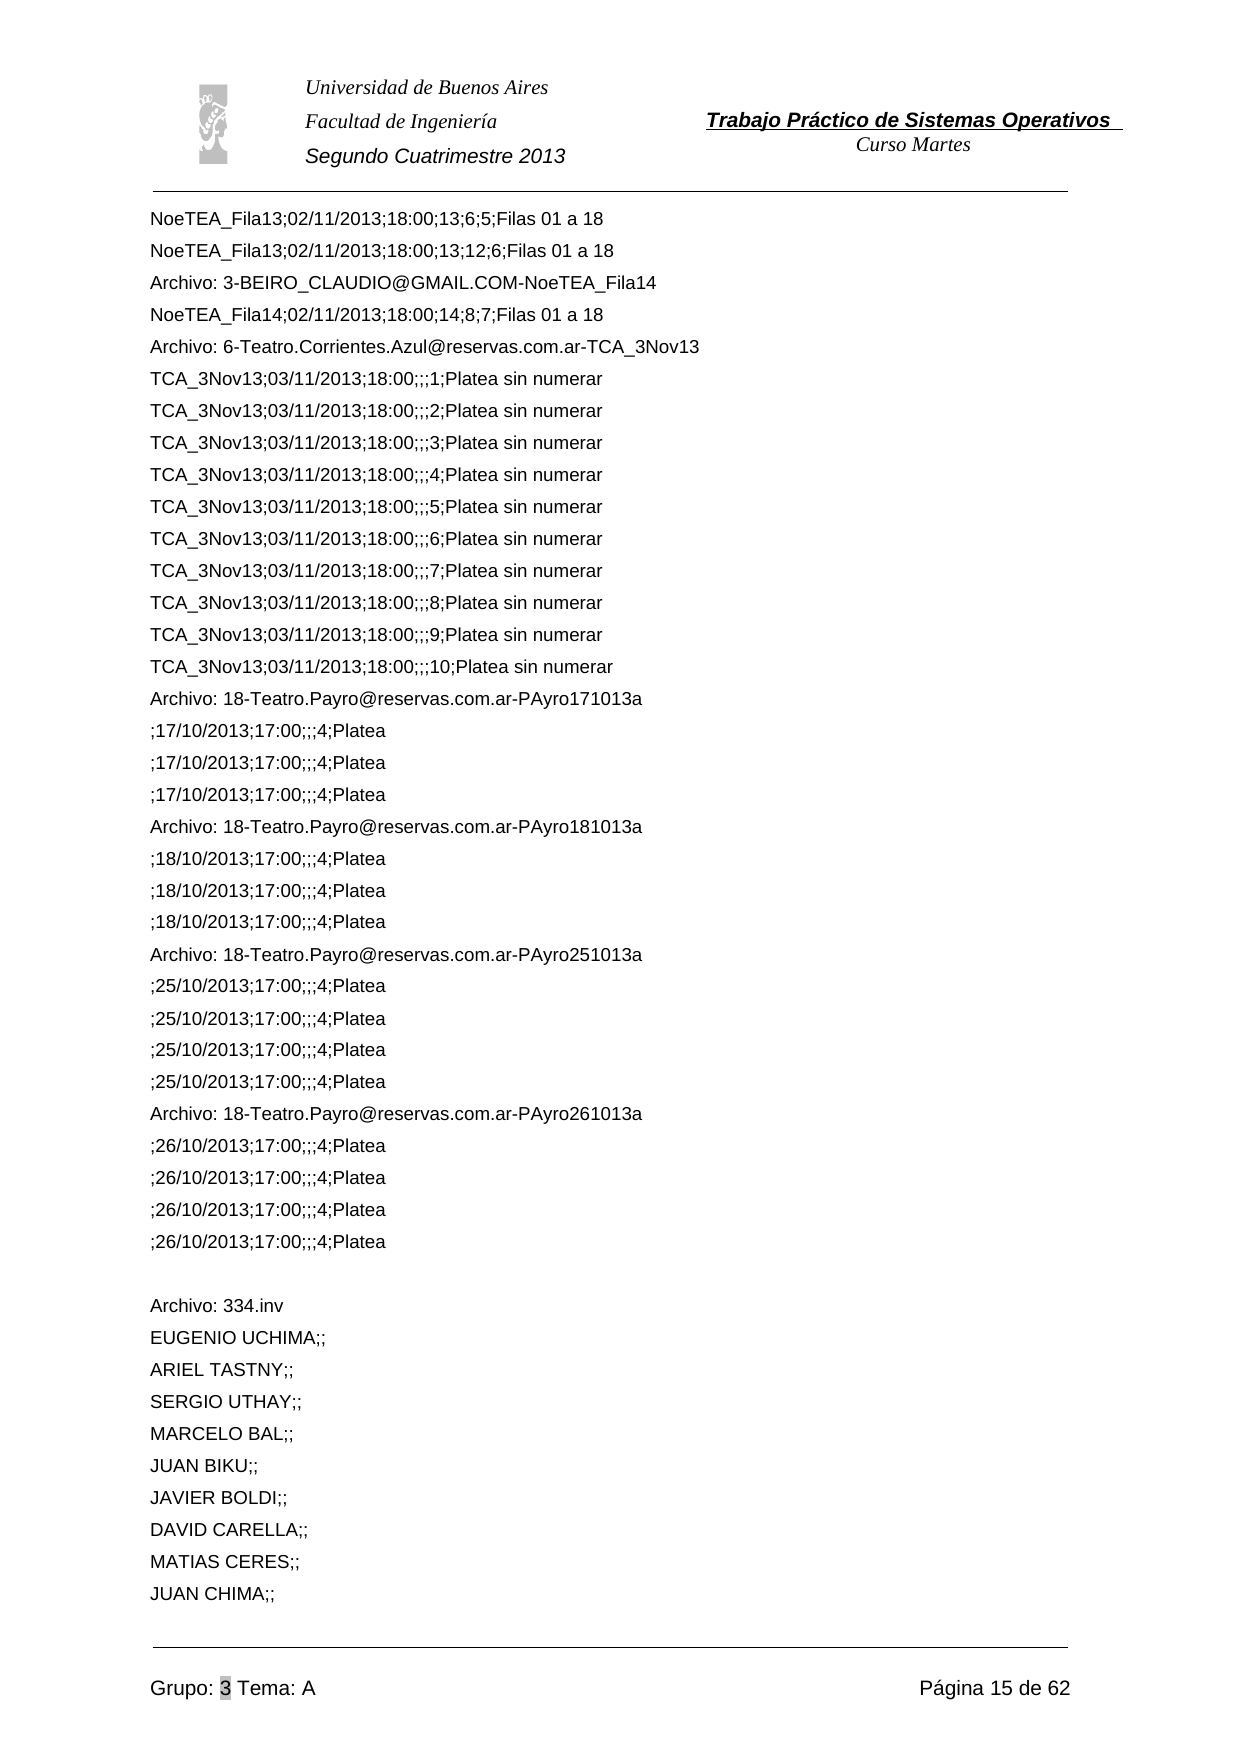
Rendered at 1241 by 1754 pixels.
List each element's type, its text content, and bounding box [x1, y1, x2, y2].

text JUAN BIKU;; [150, 1455, 1090, 1477]
text Archivo: 18-Teatro.Payro@reservas.com.ar-PAyro181013a [150, 815, 1090, 837]
text ;18/10/2013;17:00;;;4;Platea [150, 879, 1090, 901]
text Archivo: 18-Teatro.Payro@reservas.com.ar-PAyro261013a [150, 1103, 1090, 1125]
text ;17/10/2013;17:00;;;4;Platea [150, 719, 1090, 741]
text Archivo: 18-Teatro.Payro@reservas.com.ar-PAyro171013a [150, 687, 1090, 709]
text TCA_3Nov13;03/11/2013;18:00;;;9;Platea sin numerar [150, 623, 1090, 645]
text ;25/10/2013;17:00;;;4;Platea [150, 1007, 1090, 1029]
text TCA_3Nov13;03/11/2013;18:00;;;1;Platea sin numerar [150, 368, 1090, 389]
text NoeTEA_Fila14;02/11/2013;18:00;14;8;7;Filas 01 a 18 [150, 304, 1090, 325]
text ;26/10/2013;17:00;;;4;Platea [150, 1135, 1090, 1157]
text ;17/10/2013;17:00;;;4;Platea [150, 751, 1090, 773]
text MATIAS CERES;; [150, 1551, 1090, 1572]
text ;26/10/2013;17:00;;;4;Platea [150, 1231, 1090, 1253]
text ;18/10/2013;17:00;;;4;Platea [150, 911, 1090, 933]
text DAVID CARELLA;; [150, 1519, 1090, 1541]
text ARIEL TASTNY;; [150, 1359, 1090, 1381]
text TCA_3Nov13;03/11/2013;18:00;;;3;Platea sin numerar [150, 432, 1090, 453]
text ;18/10/2013;17:00;;;4;Platea [150, 847, 1090, 869]
text ;25/10/2013;17:00;;;4;Platea [150, 1039, 1090, 1061]
text NoeTEA_Fila13;02/11/2013;18:00;13;6;5;Filas 01 a 18 [150, 208, 1090, 229]
text ;17/10/2013;17:00;;;4;Platea [150, 783, 1090, 805]
text TCA_3Nov13;03/11/2013;18:00;;;7;Platea sin numerar [150, 559, 1090, 581]
text NoeTEA_Fila13;02/11/2013;18:00;13;12;6;Filas 01 a 18 [150, 240, 1090, 261]
text EUGENIO UCHIMA;; [150, 1327, 1090, 1349]
text TCA_3Nov13;03/11/2013;18:00;;;4;Platea sin numerar [150, 464, 1090, 485]
text MARCELO BAL;; [150, 1423, 1090, 1444]
text SERGIO UTHAY;; [150, 1391, 1090, 1413]
picture [198, 82, 231, 166]
text JAVIER BOLDI;; [150, 1487, 1090, 1508]
text ;25/10/2013;17:00;;;4;Platea [150, 1071, 1090, 1093]
text ;25/10/2013;17:00;;;4;Platea [150, 975, 1090, 997]
text TCA_3Nov13;03/11/2013;18:00;;;6;Platea sin numerar [150, 528, 1090, 549]
text JUAN CHIMA;; [150, 1583, 1090, 1604]
text ;26/10/2013;17:00;;;4;Platea [150, 1199, 1090, 1221]
text Archivo: 3-BEIRO_CLAUDIO@GMAIL.COM-NoeTEA_Fila14 [150, 272, 1090, 293]
text ;26/10/2013;17:00;;;4;Platea [150, 1167, 1090, 1189]
text TCA_3Nov13;03/11/2013;18:00;;;8;Platea sin numerar [150, 592, 1090, 613]
text Archivo: 18-Teatro.Payro@reservas.com.ar-PAyro251013a [150, 943, 1090, 965]
text Archivo: 6-Teatro.Corrientes.Azul@reservas.com.ar-TCA_3Nov13 [150, 336, 1090, 357]
text TCA_3Nov13;03/11/2013;18:00;;;5;Platea sin numerar [150, 496, 1090, 517]
text TCA_3Nov13;03/11/2013;18:00;;;10;Platea sin numerar [150, 656, 1090, 677]
text Archivo: 334.inv [150, 1295, 1090, 1317]
text TCA_3Nov13;03/11/2013;18:00;;;2;Platea sin numerar [150, 400, 1090, 421]
